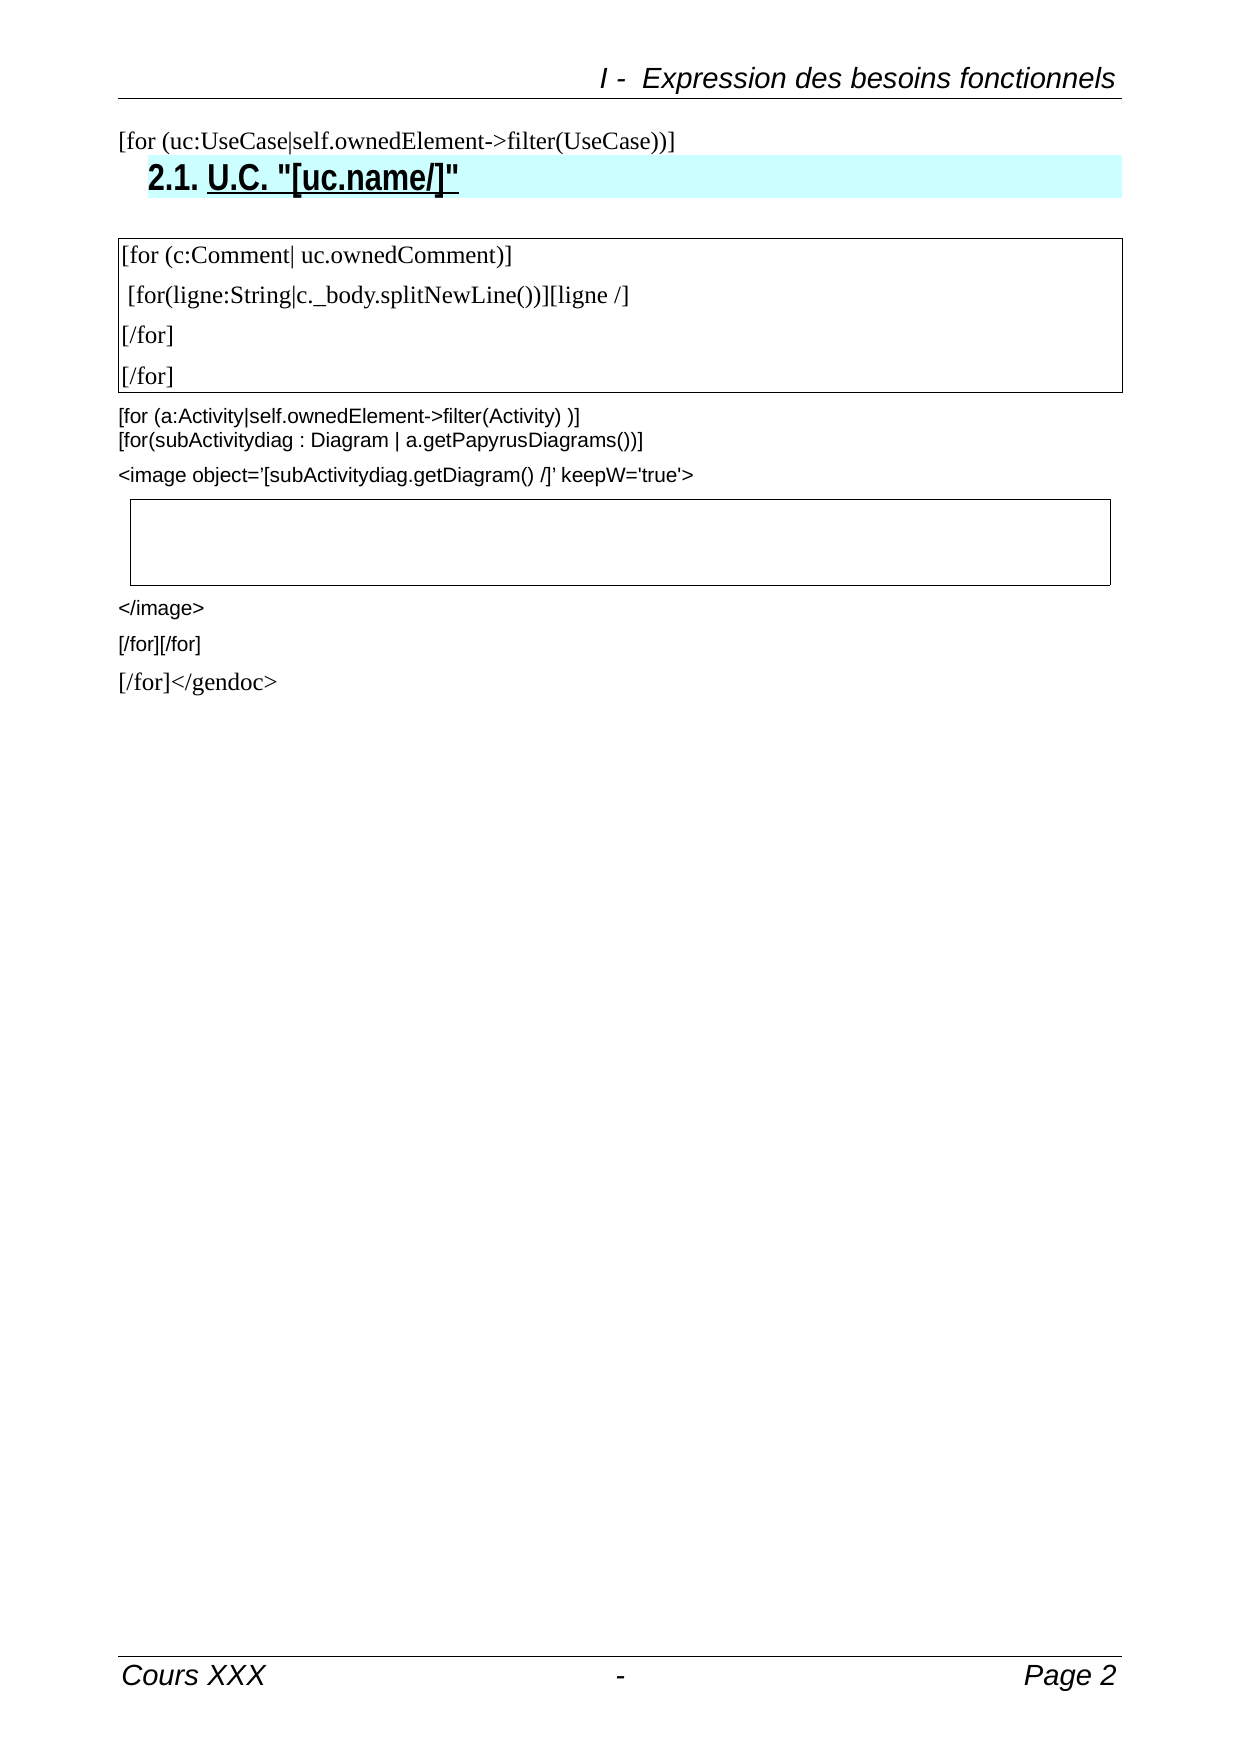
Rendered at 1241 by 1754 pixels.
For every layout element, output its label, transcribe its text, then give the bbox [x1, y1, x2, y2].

text [for (c:Comment| uc.ownedComment)] [119, 239, 1122, 269]
text [for (a:Activity|self.ownedElement->filter(Activity) )] [118, 405, 1122, 428]
text [for(ligne:String|c._body.splitNewLine())][ligne /] [119, 278, 1122, 309]
text [/for] [119, 359, 1122, 392]
text <image object=’[subActivitydiag.getDiagram() /]’ keepW='true'></image> [118, 464, 1122, 620]
text [/for]</gendoc> [118, 668, 1122, 696]
text [/for] [119, 318, 1122, 349]
text [/for][/for] [118, 633, 1122, 656]
text [for (uc:UseCase|self.ownedElement->filter(UseCase))] [118, 127, 1122, 155]
text [for(subActivitydiag : Diagram | a.getPapyrusDiagrams())] [118, 428, 1122, 451]
subtitle U.C. "[uc.name/]" [148, 155, 1122, 198]
